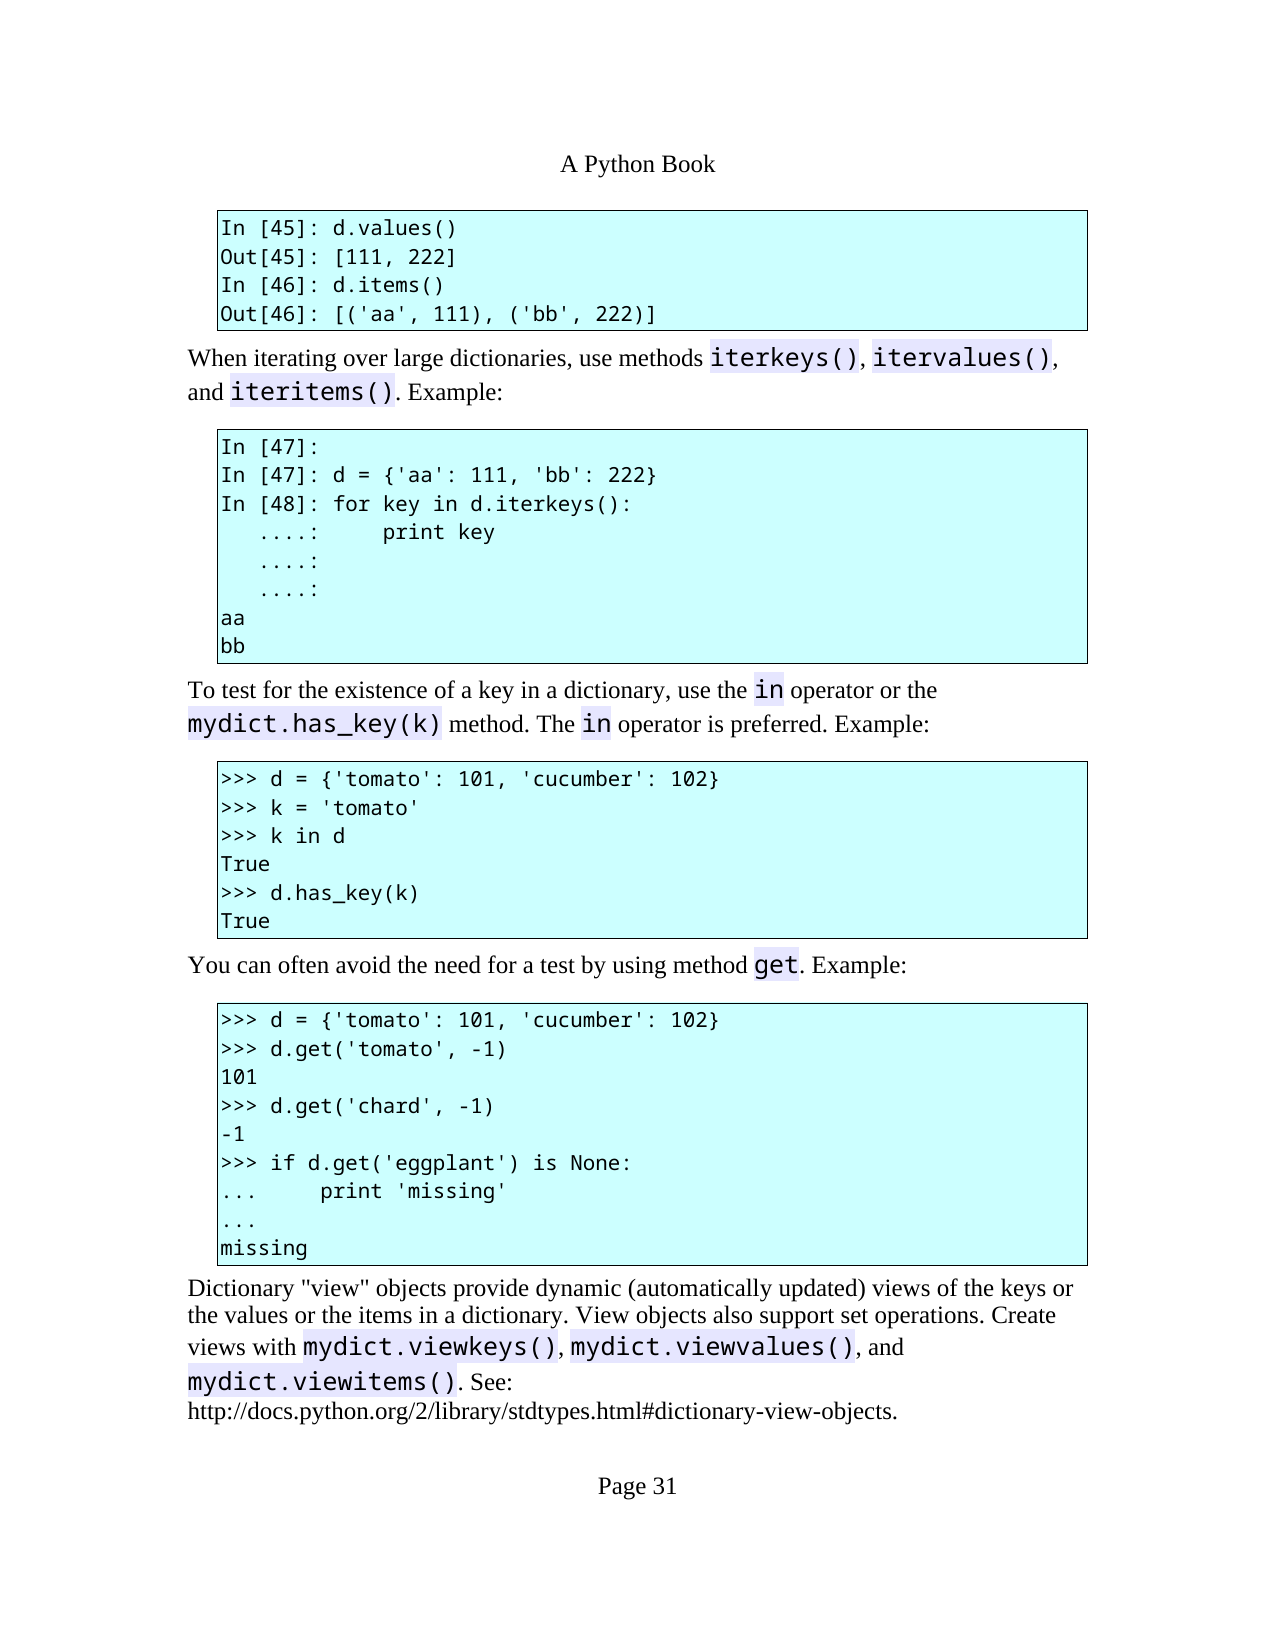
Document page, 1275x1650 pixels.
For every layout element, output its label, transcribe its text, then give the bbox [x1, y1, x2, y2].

text To test for the existence of a key in a dictionary, use the in operator or the mydict.has_key(k) method. The in operator is preferred. Example: [187, 672, 1087, 740]
text You can often avoid the need for a test by using method get. Example: [799, 947, 1087, 981]
text >>> d = {'tomato': 101, 'cucumber': 102} >>> d.get('tomato', -1) 101 >>> d.get('chard', -1) -1 >>> if d.get('eggplant') is None: ... print 'missing' ... missing [218, 1004, 1087, 1265]
text >>> d = {'tomato': 101, 'cucumber': 102} >>> k = 'tomato' >>> k in d True >>> d.has_key(k) True [218, 762, 1087, 938]
text Dictionary "view" objects provide dynamic (automatically updated) views of the keys or the values or the items in a dictionary. View objects also support set operations. Create views with mydict.viewkeys(), mydict.viewvalues(), and mydict.viewitems(). See: http://docs.python.org/2/library/stdtypes.html#dictionary-view-objects. [187, 1274, 1087, 1425]
text In [47]: In [47]: d = {'aa': 111, 'bb': 222} In [48]: for key in d.iterkeys(): ....: print key ....: ....: aa bb [218, 430, 1087, 663]
text You can often avoid the need for a test by using method get. Example: [187, 947, 754, 981]
text In [45]: d.values() Out[45]: [111, 222] In [46]: d.items() Out[46]: [('aa', 111), ('bb', 222)] [218, 211, 1087, 330]
text When iterating over large dictionaries, use methods iterkeys(), itervalues(), and iteritems(). Example: [187, 339, 1087, 407]
